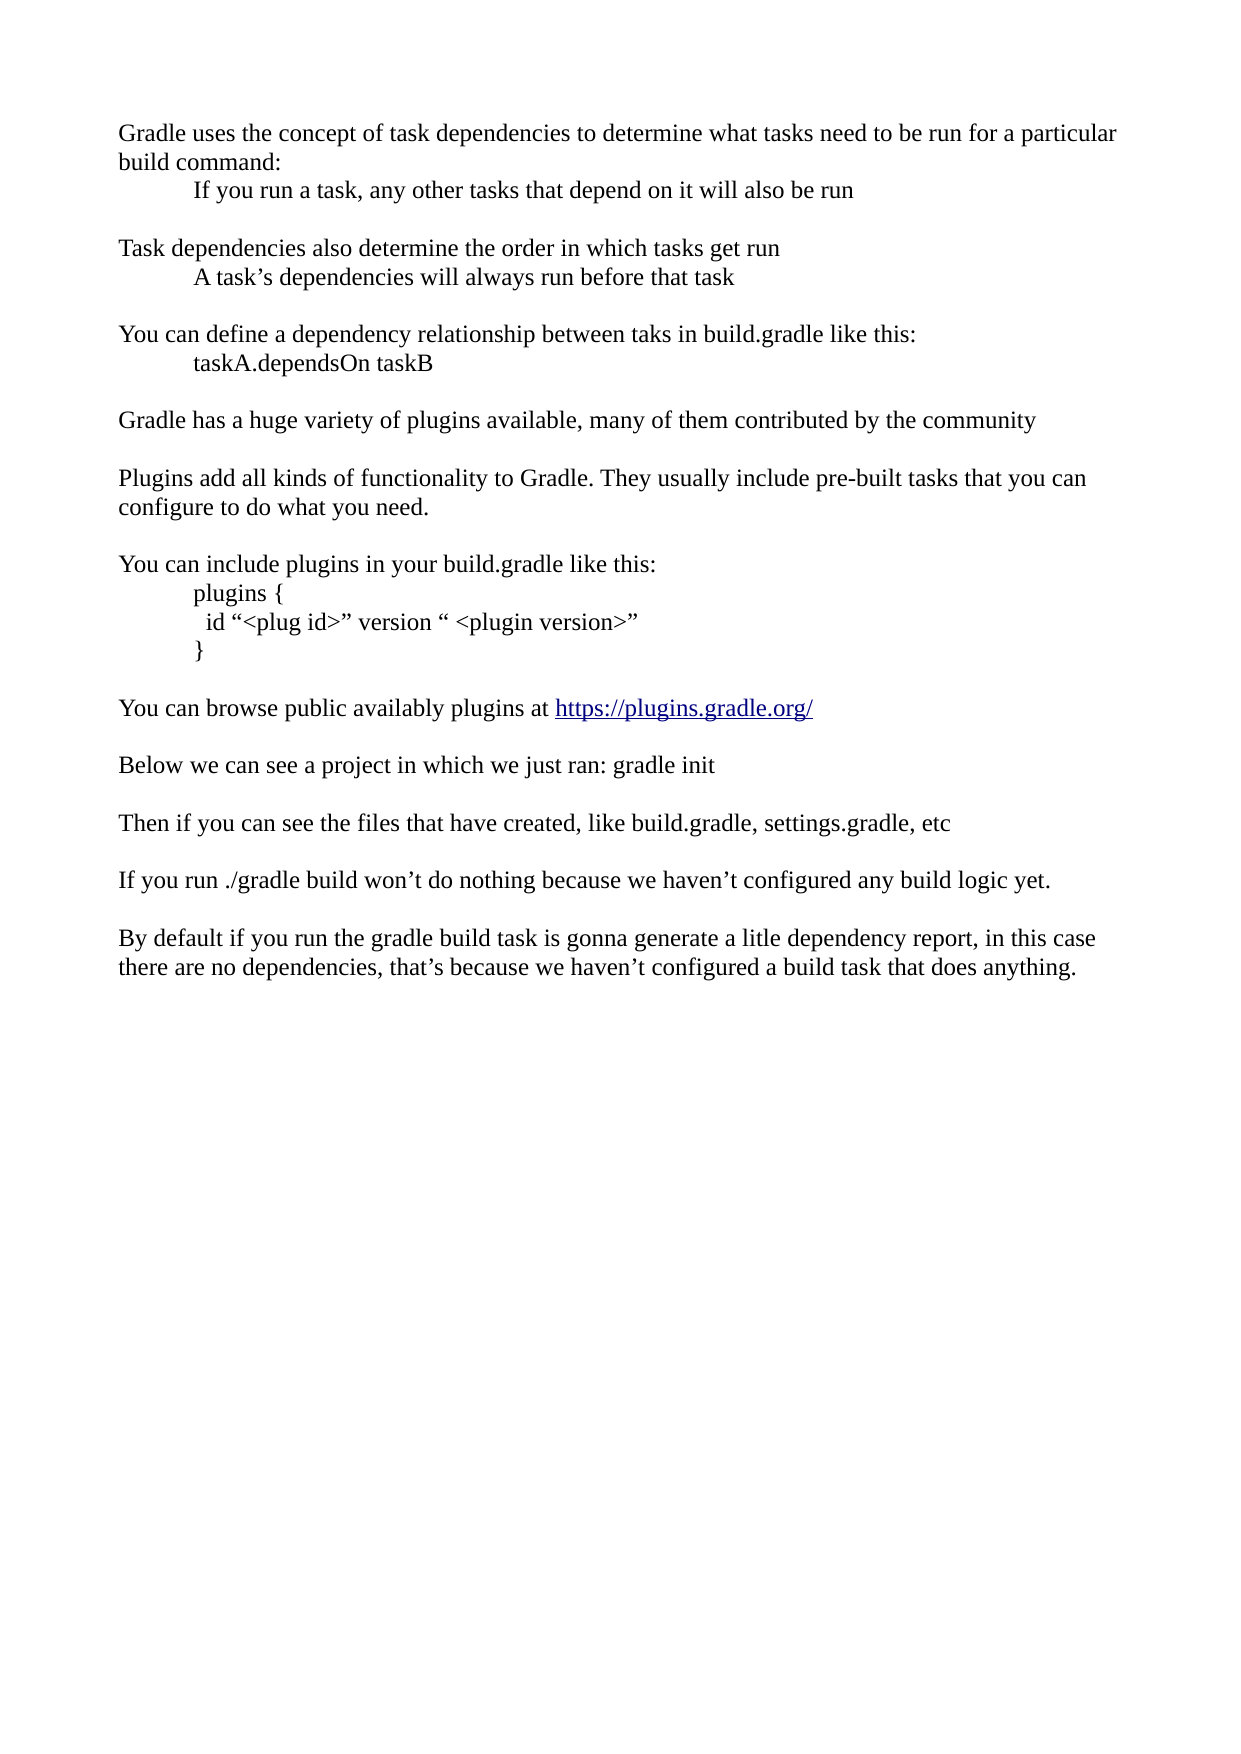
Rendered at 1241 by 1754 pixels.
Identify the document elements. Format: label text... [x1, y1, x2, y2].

text Plugins add all kinds of functionality to Gradle. They usually include pre-built tasks that you can configure to do what you need. [118, 463, 1122, 521]
text You can define a dependency relationship between taks in build.gradle like this: [118, 319, 1122, 348]
text plugins { [118, 578, 1122, 607]
text You can include plugins in your build.gradle like this: [118, 549, 1122, 578]
text Then if you can see the files that have created, like build.gradle, settings.gradle, etc [118, 808, 1122, 837]
text By default if you run the gradle build task is gonna generate a litle dependency report, in this case there are no dependencies, that’s because we haven’t configured a build task that does anything. [118, 923, 1122, 981]
text Gradle has a huge variety of plugins available, many of them contributed by the community [118, 406, 1122, 434]
text Task dependencies also determine the order in which tasks get run [118, 233, 1122, 262]
text If you run a task, any other tasks that depend on it will also be run [118, 176, 1122, 204]
text You can browse public availably plugins at https://plugins.gradle.org/ [118, 693, 1122, 722]
text } [118, 636, 1122, 664]
text If you run ./gradle build won’t do nothing because we haven’t configured any build logic yet. [118, 866, 1122, 894]
text A task’s dependencies will always run before that task [118, 262, 1122, 291]
text Gradle uses the concept of task dependencies to determine what tasks need to be run for a particular build command: [118, 118, 1122, 176]
text taskA.dependsOn taskB [118, 348, 1122, 377]
text Below we can see a project in which we just ran: gradle init [118, 751, 1122, 779]
text id “<plug id>” version “ <plugin version>” [118, 607, 1122, 636]
